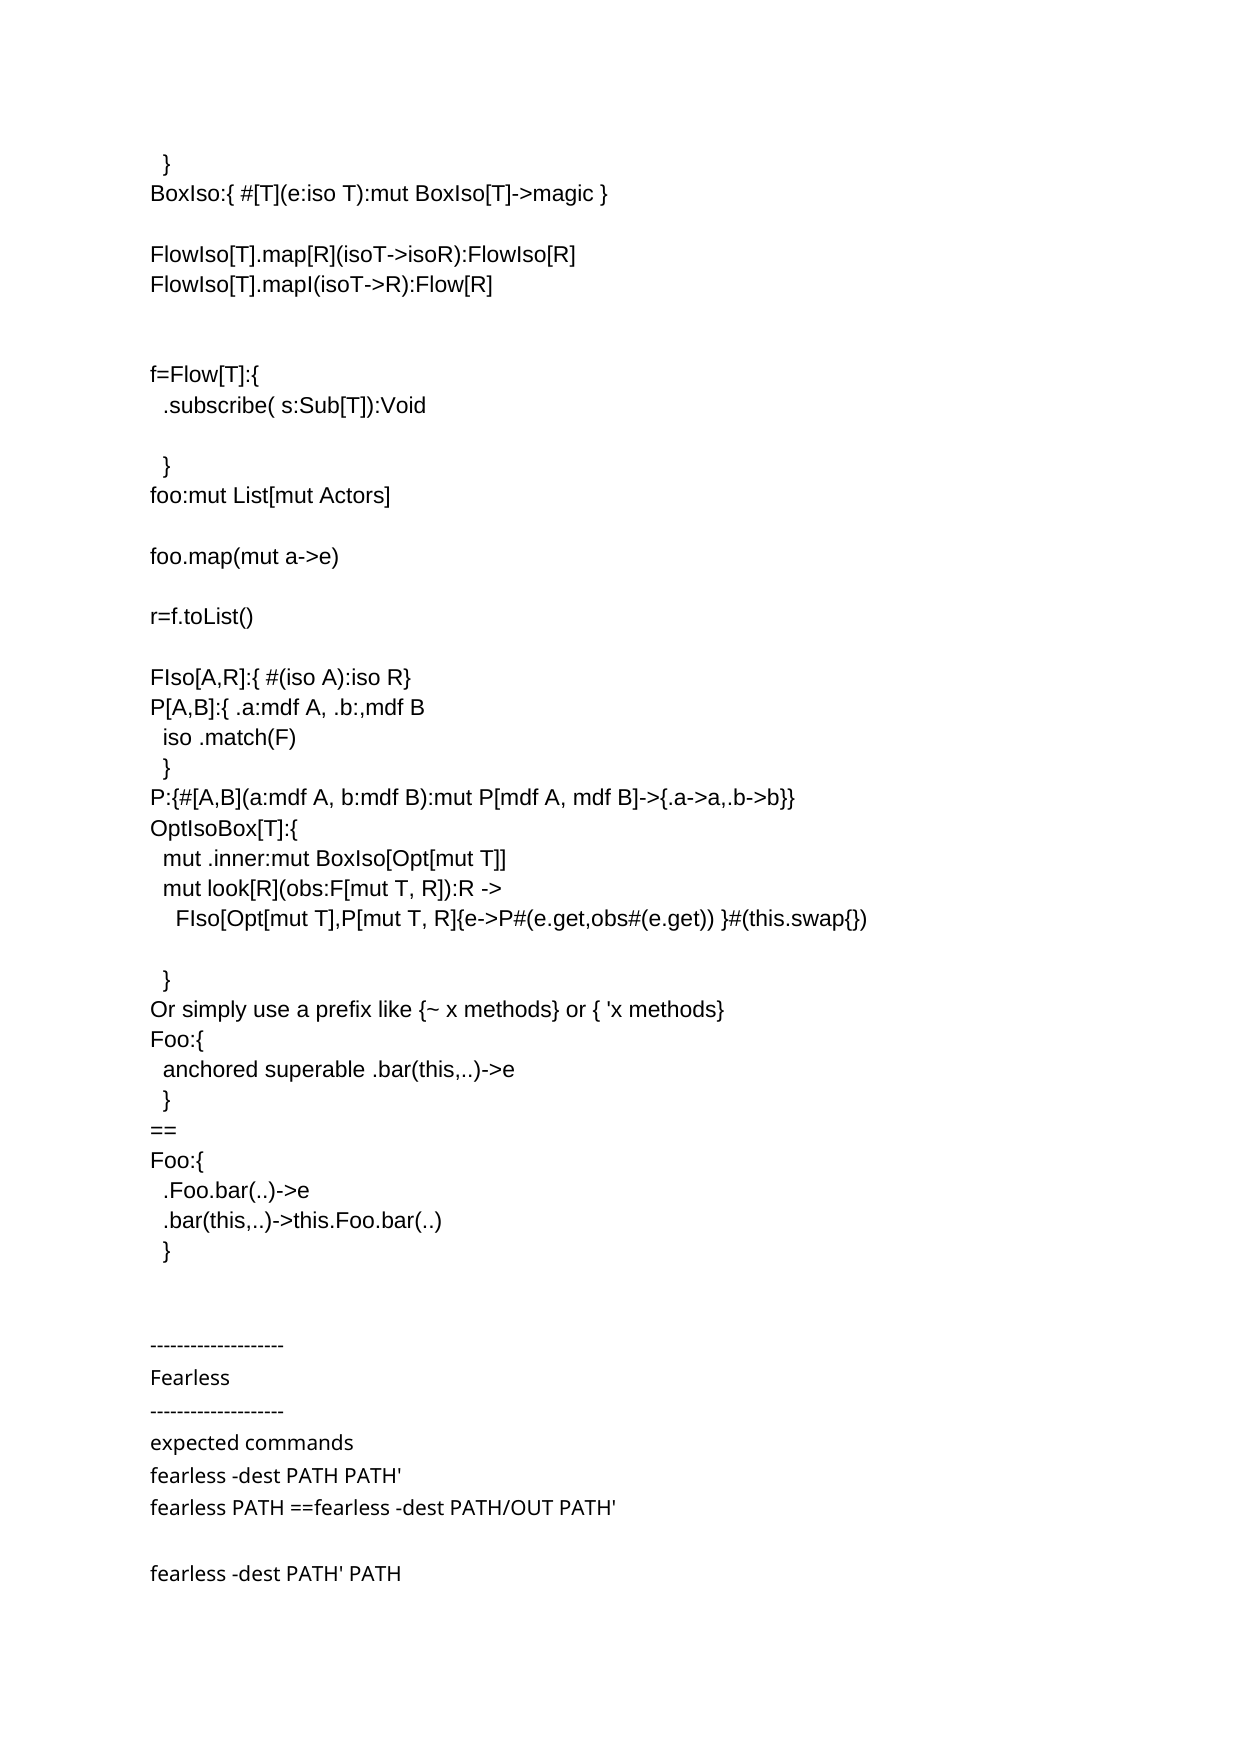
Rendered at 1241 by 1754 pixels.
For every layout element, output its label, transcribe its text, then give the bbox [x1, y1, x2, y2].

text } [150, 150, 1090, 176]
text fearless -dest PATH PATH' [150, 1461, 1090, 1489]
text .subscribe( s:Sub[T]):Void [150, 392, 1090, 418]
text iso .match(F) [150, 724, 1090, 750]
text .bar(this,..)->this.Foo.bar(..) [150, 1207, 1090, 1234]
text f=Flow[T]:{ [150, 361, 1090, 388]
text -------------------- [150, 1396, 1090, 1424]
text } [150, 966, 1090, 992]
text } [150, 754, 1090, 781]
text Foo:{ [150, 1147, 1090, 1173]
text foo.map(mut a->e) [150, 543, 1090, 569]
text Fearless [150, 1363, 1090, 1392]
text BoxIso:{ #[T](e:iso T):mut BoxIso[T]->magic } [150, 180, 1090, 207]
text mut look[R](obs:F[mut T, R]):R -> [150, 875, 1090, 901]
text P:{#[A,B](a:mdf A, b:mdf B):mut P[mdf A, mdf B]->{.a->a,.b->b}} [150, 784, 1090, 811]
text fearless PATH ==fearless -dest PATH/OUT PATH' [150, 1493, 1090, 1522]
text P[A,B]:{ .a:mdf A, .b:,mdf B [150, 694, 1090, 720]
text } [150, 1086, 1090, 1113]
text mut .inner:mut BoxIso[Opt[mut T]] [150, 845, 1090, 871]
text FlowIso[T].mapI(isoT->R):Flow[R] [150, 271, 1090, 297]
text FlowIso[T].map[R](isoT->isoR):FlowIso[R] [150, 241, 1090, 267]
text Or simply use a prefix like {~ x methods} or { 'x methods} [150, 996, 1090, 1022]
text -------------------- [150, 1331, 1090, 1359]
text FIso[Opt[mut T],P[mut T, R]{e->P#(e.get,obs#(e.get)) }#(this.swap{}) [150, 905, 1090, 932]
text fearless -dest PATH' PATH [150, 1559, 1090, 1587]
text r=f.toList() [150, 603, 1090, 629]
text foo:mut List[mut Actors] [150, 482, 1090, 509]
text OptIsoBox[T]:{ [150, 814, 1090, 841]
text expected commands [150, 1428, 1090, 1457]
text } [150, 1237, 1090, 1264]
text .Foo.bar(..)->e [150, 1177, 1090, 1203]
text FIso[A,R]:{ #(iso A):iso R} [150, 663, 1090, 690]
text == [150, 1117, 1090, 1143]
text } [150, 452, 1090, 478]
text anchored superable .bar(this,..)->e [150, 1056, 1090, 1083]
text Foo:{ [150, 1026, 1090, 1052]
